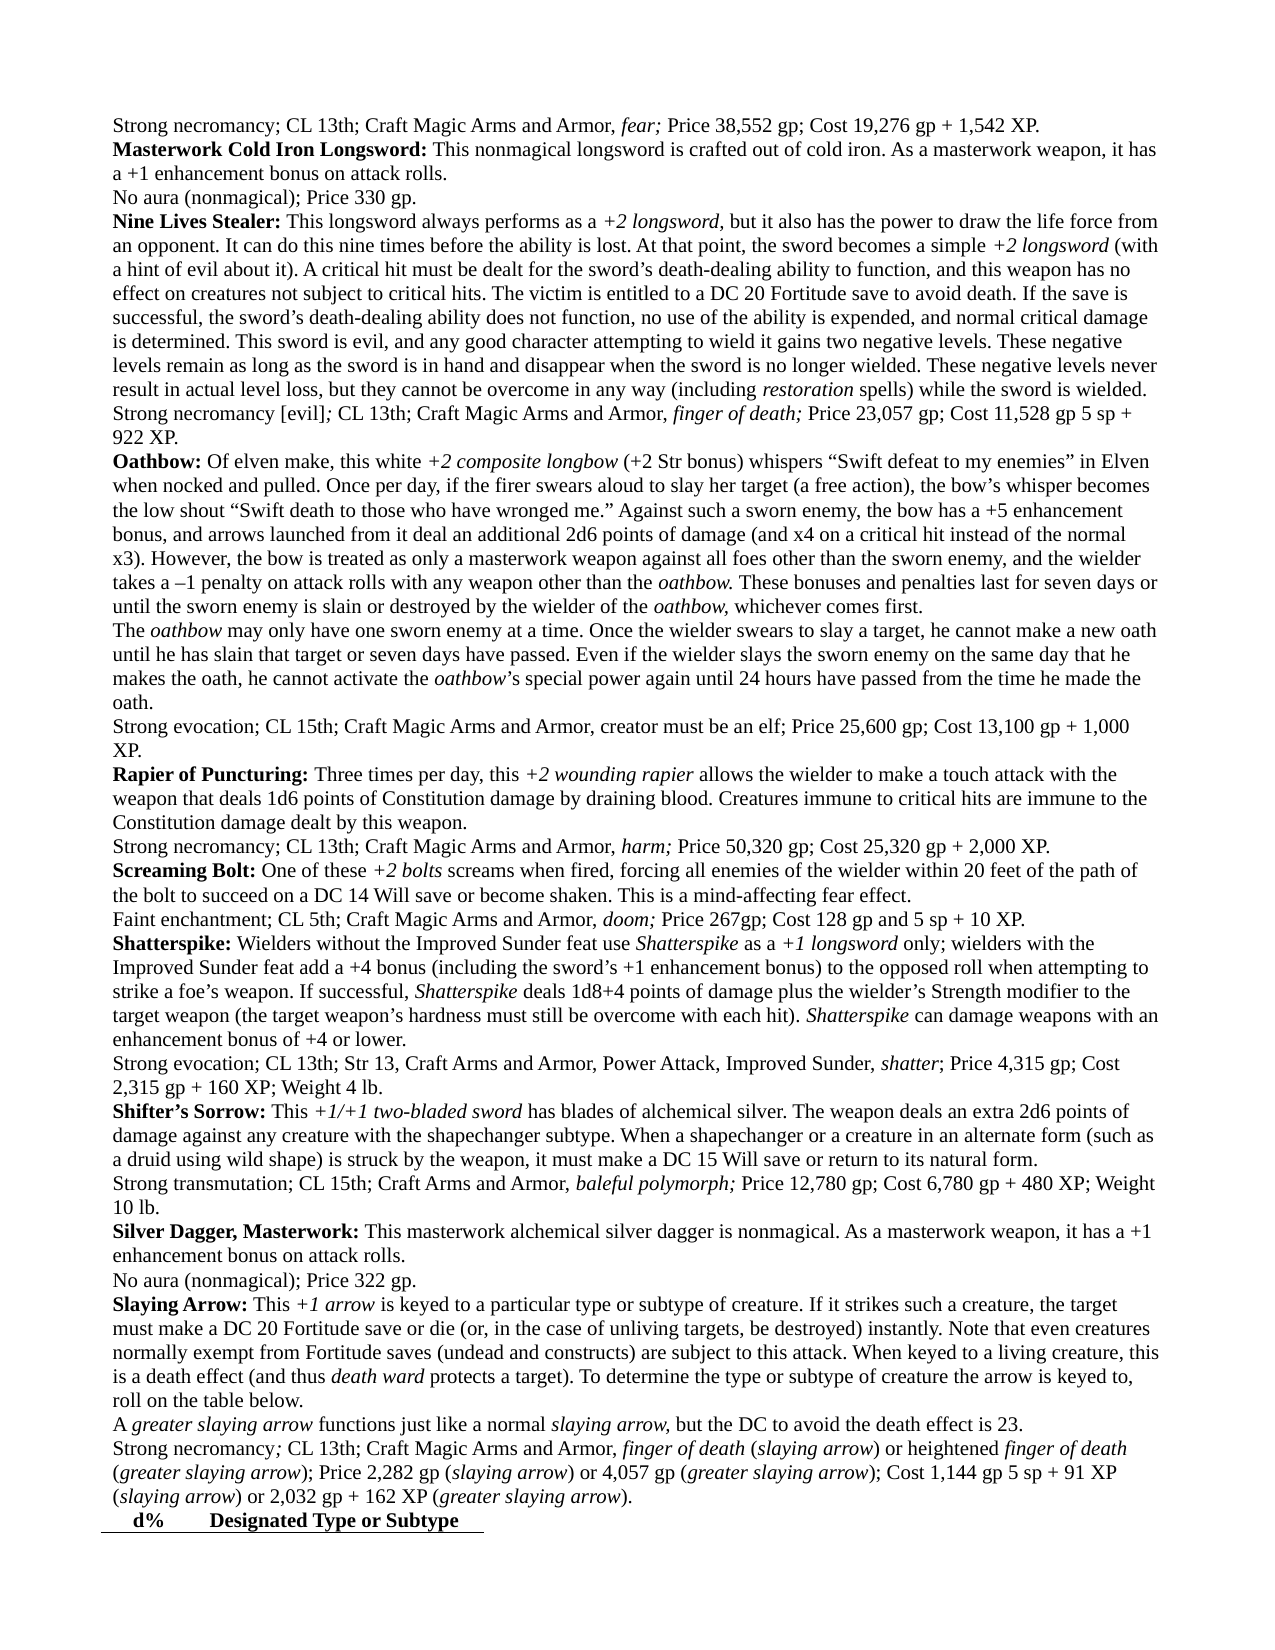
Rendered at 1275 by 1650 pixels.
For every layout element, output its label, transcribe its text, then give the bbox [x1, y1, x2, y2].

text A greater slaying arrow functions just like a normal slaying arrow, but the DC to avoid the death effect is 23. [112, 1412, 1162, 1436]
text Masterwork Cold Iron Longsword: This nonmagical longsword is crafted out of cold iron. As a masterwork weapon, it has a +1 enhancement bonus on attack rolls. [112, 137, 1162, 185]
text Strong transmutation; CL 15th; Craft Arms and Armor, baleful polymorph; Price 12,780 gp; Cost 6,780 gp + 480 XP; Weight 10 lb. [112, 1171, 1162, 1219]
text The oathbow may only have one sworn enemy at a time. Once the wielder swears to slay a target, he cannot make a new oath until he has slain that target or seven days have passed. Even if the wielder slays the sworn enemy on the same day that he makes the oath, he cannot activate the oathbow’s special power again until 24 hours have passed from the time he made the oath. [112, 618, 1162, 714]
text Oathbow: Of elven make, this white +2 composite longbow (+2 Str bonus) whispers “Swift defeat to my enemies” in Elven when nocked and pulled. Once per day, if the firer swears aloud to slay her target (a free action), the bow’s whisper becomes the low shout “Swift death to those who have wronged me.” Against such a sworn enemy, the bow has a +5 enhancement bonus, and arrows launched from it deal an additional 2d6 points of damage (and x4 on a critical hit instead of the normal x3). However, the bow is treated as only a masterwork weapon against all foes other than the sworn enemy, and the wielder takes a –1 penalty on attack rolls with any weapon other than the oathbow. These bonuses and penalties last for seven days or until the sworn enemy is slain or destroyed by the wielder of the oathbow, whichever comes first. [112, 449, 1162, 618]
text Rapier of Puncturing: Three times per day, this +2 wounding rapier allows the wielder to make a touch attack with the weapon that deals 1d6 points of Constitution damage by draining blood. Creatures immune to critical hits are immune to the Constitution damage dealt by this weapon. [112, 762, 1162, 834]
text No aura (nonmagical); Price 322 gp. [112, 1267, 1162, 1292]
text Strong necromancy [evil]; CL 13th; Craft Magic Arms and Armor, finger of death; Price 23,057 gp; Cost 11,528 gp 5 sp + 922 XP. [112, 401, 1162, 449]
text Strong necromancy; CL 13th; Craft Magic Arms and Armor, finger of death (slaying arrow) or heightened finger of death (greater slaying arrow); Price 2,282 gp (slaying arrow) or 4,057 gp (greater slaying arrow); Cost 1,144 gp 5 sp + 91 XP (slaying arrow) or 2,032 gp + 162 XP (greater slaying arrow). [112, 1436, 1162, 1508]
text Silver Dagger, Masterwork: This masterwork alchemical silver dagger is nonmagical. As a masterwork weapon, it has a +1 enhancement bonus on attack rolls. [112, 1219, 1162, 1267]
text Nine Lives Stealer: This longsword always performs as a +2 longsword, but it also has the power to draw the life force from an opponent. It can do this nine times before the ability is lost. At that point, the sword becomes a simple +2 longsword (with a hint of evil about it). A critical hit must be dealt for the sword’s death-dealing ability to function, and this weapon has no effect on creatures not subject to critical hits. The victim is entitled to a DC 20 Fortitude save to avoid death. If the save is successful, the sword’s death-dealing ability does not function, no use of the ability is expended, and normal critical damage is determined. This sword is evil, and any good character attempting to wield it gains two negative levels. These negative levels remain as long as the sword is in hand and disappear when the sword is no longer wielded. These negative levels never result in actual level loss, but they cannot be overcome in any way (including restoration spells) while the sword is wielded. [112, 209, 1162, 401]
text No aura (nonmagical); Price 330 gp. [112, 185, 1162, 209]
text Strong evocation; CL 13th; Str 13, Craft Arms and Armor, Power Attack, Improved Sunder, shatter; Price 4,315 gp; Cost 2,315 gp + 160 XP; Weight 4 lb. [112, 1051, 1162, 1099]
text Slaying Arrow: This +1 arrow is keyed to a particular type or subtype of creature. If it strikes such a creature, the target must make a DC 20 Fortitude save or die (or, in the case of unliving targets, be destroyed) instantly. Note that even creatures normally exempt from Fortitude saves (undead and constructs) are subject to this attack. When keyed to a living creature, this is a death effect (and thus death ward protects a target). To determine the type or subtype of creature the arrow is keyed to, roll on the table below. [112, 1292, 1162, 1412]
text Strong necromancy; CL 13th; Craft Magic Arms and Armor, harm; Price 50,320 gp; Cost 25,320 gp + 2,000 XP. [112, 834, 1162, 858]
text Faint enchantment; CL 5th; Craft Magic Arms and Armor, doom; Price 267gp; Cost 128 gp and 5 sp + 10 XP. [112, 907, 1162, 931]
text Screaming Bolt: One of these +2 bolts screams when fired, forcing all enemies of the wielder within 20 feet of the path of the bolt to succeed on a DC 14 Will save or become shaken. This is a mind-affecting fear effect. [112, 858, 1162, 907]
table_header Designated Type or Subtype [197, 1508, 483, 1532]
text Strong necromancy; CL 13th; Craft Magic Arms and Armor, fear; Price 38,552 gp; Cost 19,276 gp + 1,542 XP. [112, 112, 1162, 137]
text Strong evocation; CL 15th; Craft Magic Arms and Armor, creator must be an elf; Price 25,600 gp; Cost 13,100 gp + 1,000 XP. [112, 714, 1162, 762]
text Shifter’s Sorrow: This +1/+1 two-bladed sword has blades of alchemical silver. The weapon deals an extra 2d6 points of damage against any creature with the shapechanger subtype. When a shapechanger or a creature in an alternate form (such as a druid using wild shape) is struck by the weapon, it must make a DC 15 Will save or return to its natural form. [112, 1099, 1162, 1171]
table_header d% [101, 1508, 197, 1532]
text Shatterspike: Wielders without the Improved Sunder feat use Shatterspike as a +1 longsword only; wielders with the Improved Sunder feat add a +4 bonus (including the sword’s +1 enhancement bonus) to the opposed roll when attempting to strike a foe’s weapon. If successful, Shatterspike deals 1d8+4 points of damage plus the wielder’s Strength modifier to the target weapon (the target weapon’s hardness must still be overcome with each hit). Shatterspike can damage weapons with an enhancement bonus of +4 or lower. [112, 931, 1162, 1051]
